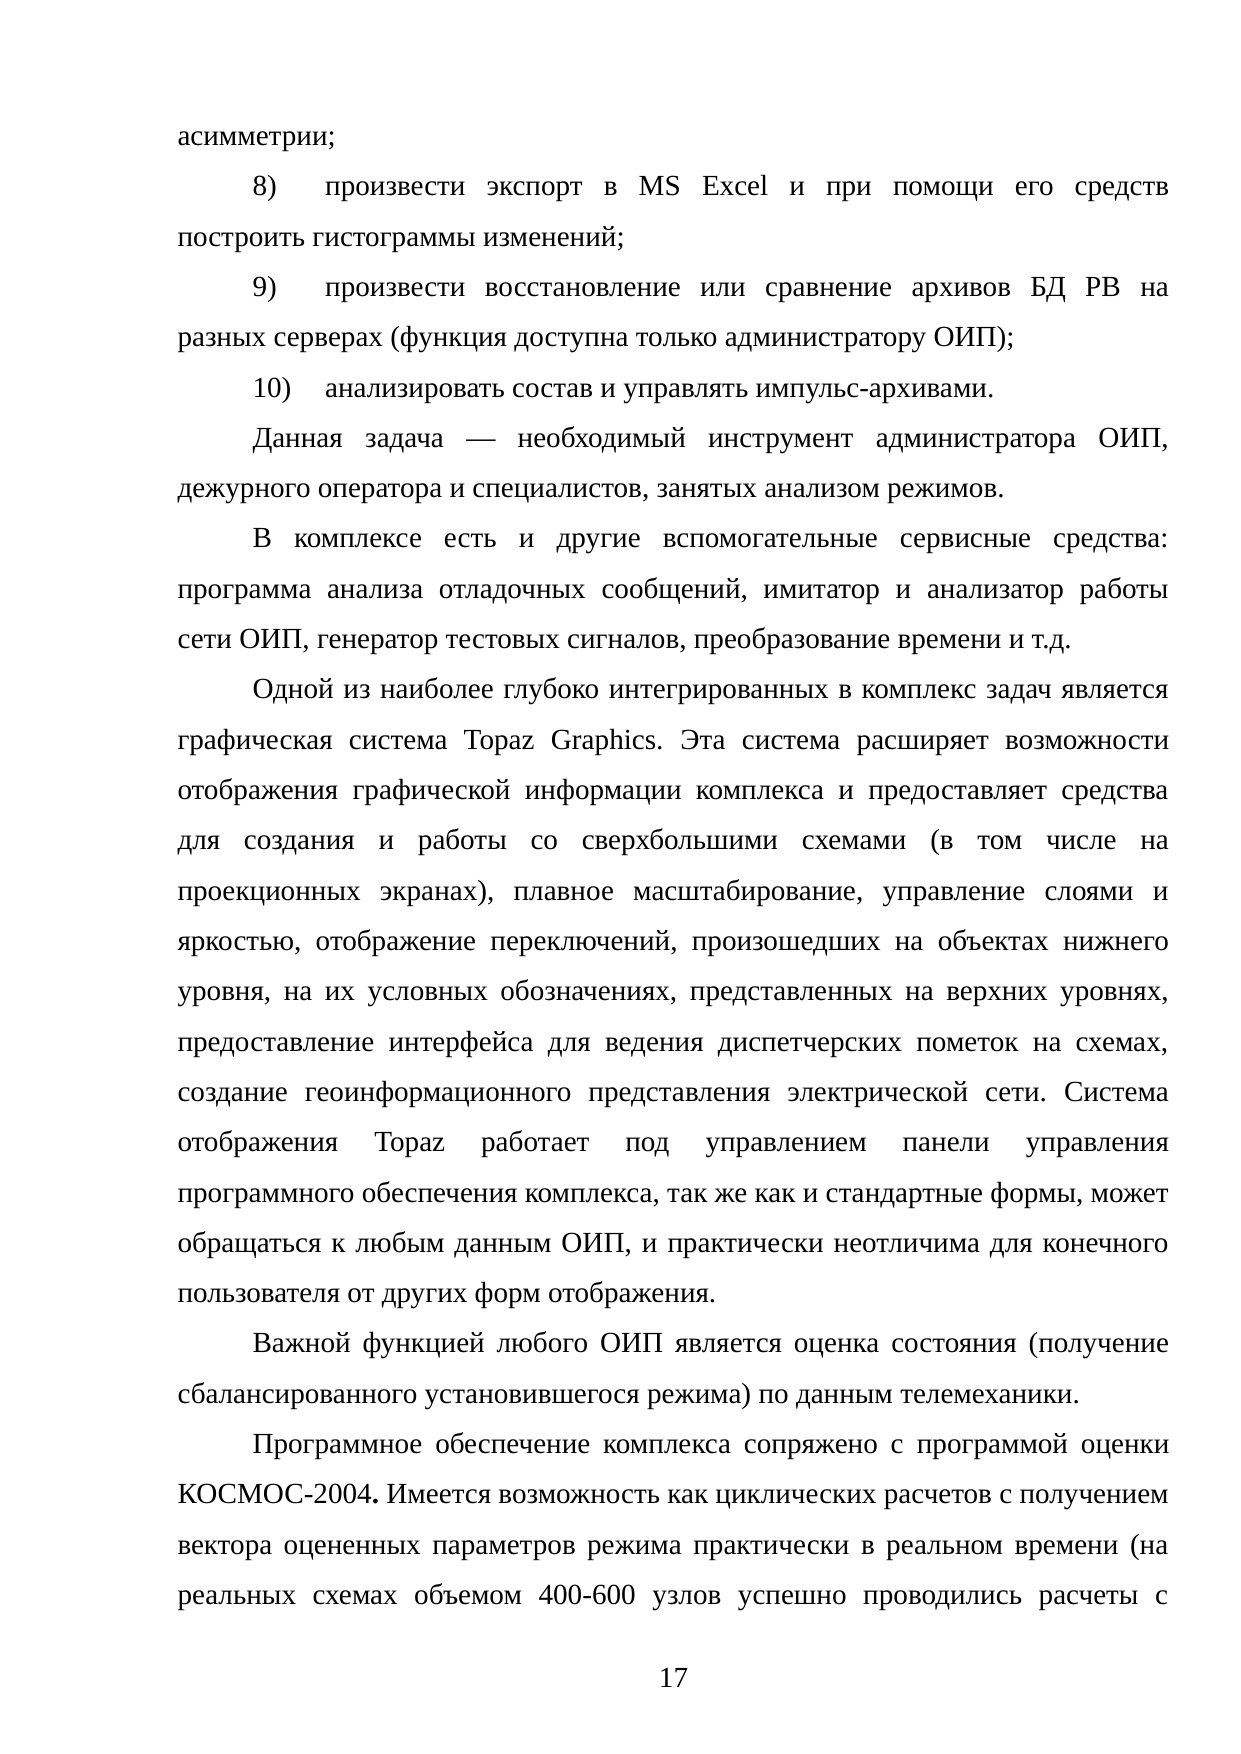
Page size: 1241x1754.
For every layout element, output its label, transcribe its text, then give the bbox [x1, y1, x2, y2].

text Данная задача — необходимый инструмент администратора ОИП, дежурного оператора и специалистов, занятых анализом режимов. [177, 420, 1169, 504]
list анализировать состав и управлять импульс-архивами. [177, 370, 1169, 403]
text Важной функцией любого ОИП является оценка состояния (получение сбалансированного установившегося режима) по данным телемеханики. [177, 1326, 1169, 1409]
text Одной из наиболее глубоко интегрированных в комплекс задач является графическая система Topaz Graphics. Эта система расширяет возможности отображения графической информации комплекса и предоставляет средства для создания и работы со сверхбольшими схемами (в том числе на проекционных экранах), плавное масштабирование, управление слоями и яркостью, отображение переключений, произошедших на объектах нижнего уровня, на их условных обозначениях, представленных на верхних уровнях, предоставление интерфейса для ведения диспетчерских пометок на схемах, создание геоинформационного представления электрической сети. Система отображения Topaz работает под управлением панели управления программного обеспечения комплекса, так же как и стандартные формы, может обращаться к любым данным ОИП, и практически неотличима для конечного пользователя от других форм отображения. [177, 672, 1169, 1309]
text В комплексе есть и другие вспомогательные сервисные средства: программа анализа отладочных сообщений, имитатор и анализатор работы сети ОИП, генератор тестовых сигналов, преобразование времени и т.д. [177, 521, 1169, 655]
list асимметрии; [177, 118, 1169, 152]
text Программное обеспечение комплекса сопряжено с программой оценки КОСМОС-2004. Имеется возможность как циклических расчетов с получением вектора оцененных параметров режима практически в реальном времени (на реальных схемах объемом 400-600 узлов успешно проводились расчеты с [177, 1426, 1169, 1611]
list произвести экспорт в MS Excel и при помощи его средств построить гистограммы изменений; [177, 168, 1169, 252]
list произвести восстановление или сравнение архивов БД РВ на разных серверах (функция доступна только администратору ОИП); [177, 269, 1169, 353]
